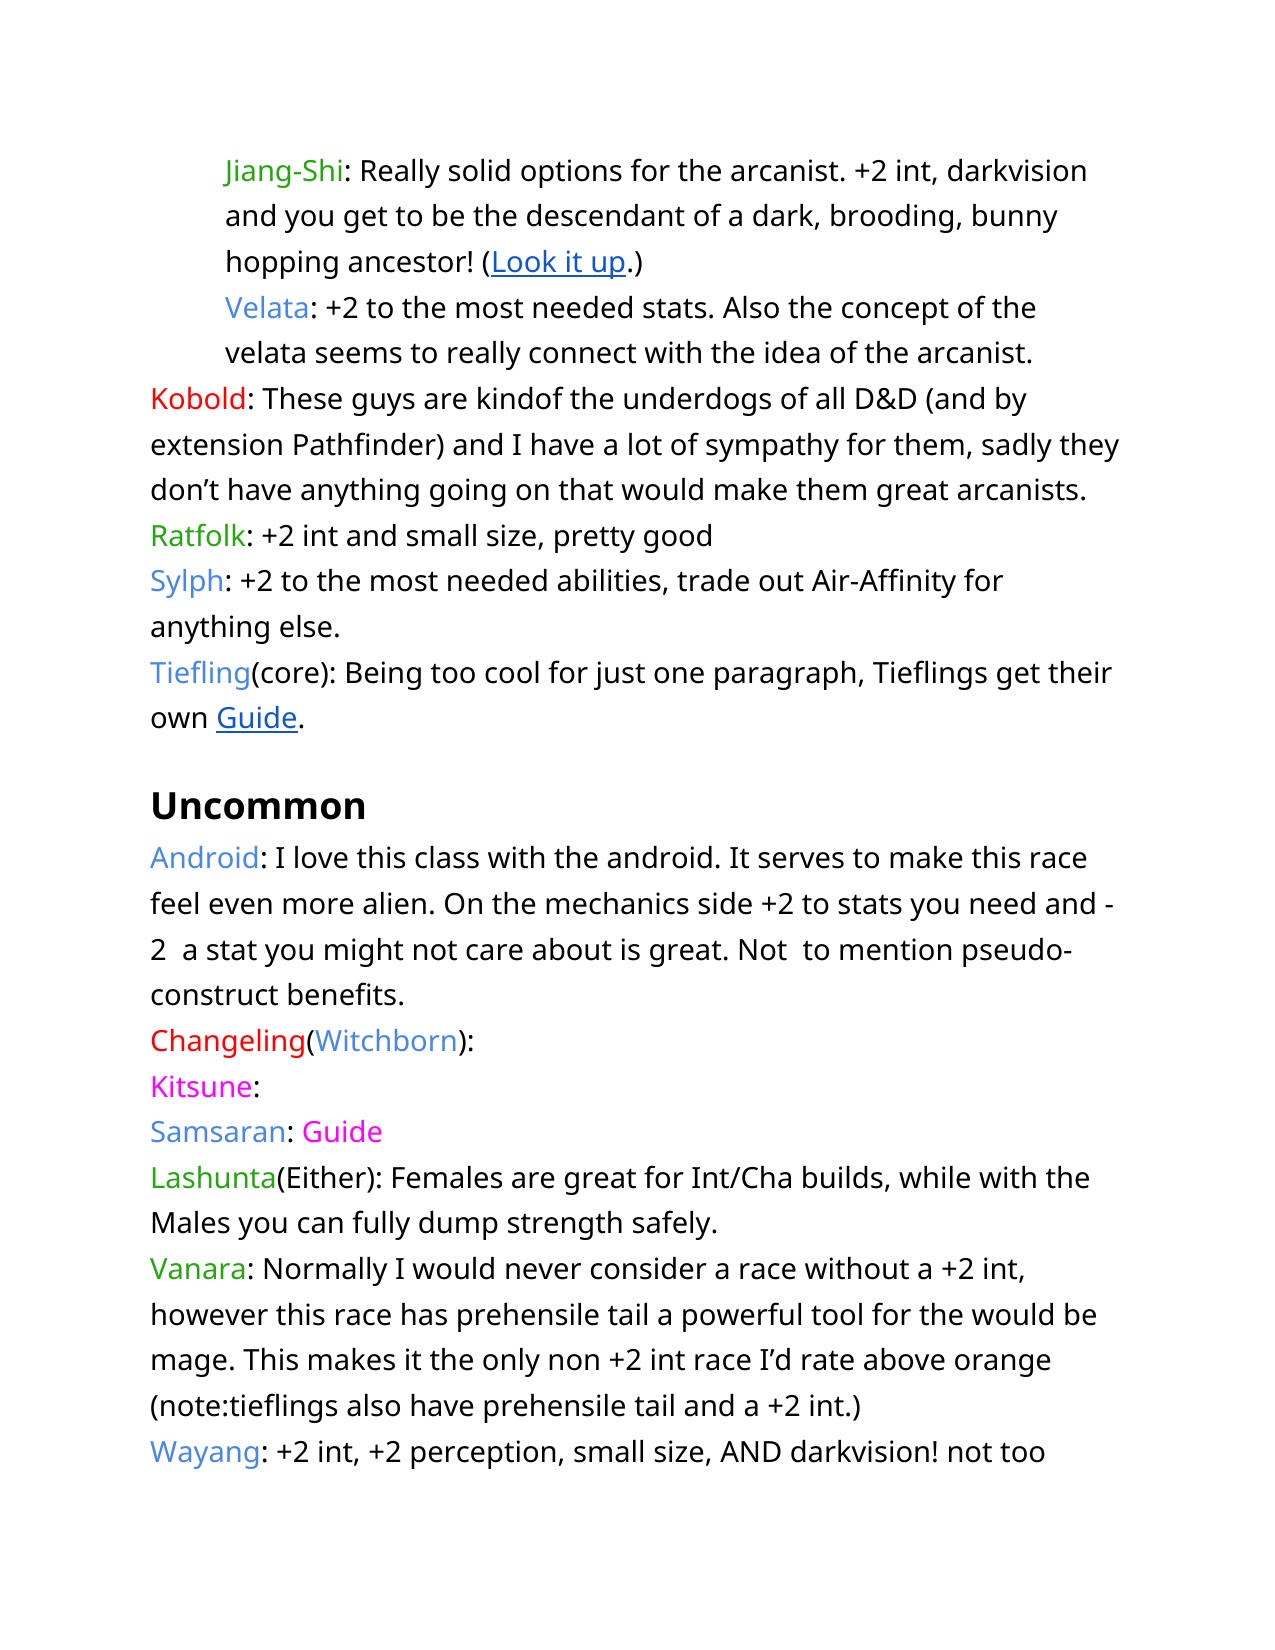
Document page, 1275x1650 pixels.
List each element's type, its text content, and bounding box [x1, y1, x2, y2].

text Kitsune: [150, 1066, 1125, 1106]
text Wayang: +2 int, +2 perception, small size, AND darkvision! not too [150, 1431, 1125, 1471]
text Tiefling(core): Being too cool for just one paragraph, Tieflings get their own Guide. [150, 652, 1125, 737]
text Jiang-Shi: Really solid options for the arcanist. +2 int, darkvision and you get to be the descendant of a dark, brooding, bunny hopping ancestor! (Look it up.) [225, 150, 1125, 281]
text Sylph: +2 to the most needed abilities, trade out Air-Affinity for anything else. [150, 561, 1125, 646]
text Android: I love this class with the android. It serves to make this race feel even more alien. On the mechanics side +2 to stats you need and -2 a stat you might not care about is great. Not to mention pseudo-construct benefits. [150, 838, 1125, 1014]
text Kobold: These guys are kindof the underdogs of all D&D (and by extension Pathfinder) and I have a lot of sympathy for them, sadly they don’t have anything going on that would make them great arcanists. [150, 378, 1125, 509]
text Vanara: Normally I would never consider a race without a +2 int, however this race has prehensile tail a powerful tool for the would be mage. This makes it the only non +2 int race I’d rate above orange (note:tieflings also have prehensile tail and a +2 int.) [150, 1248, 1125, 1425]
text Uncommon [150, 779, 1125, 830]
text Ratfolk: +2 int and small size, pretty good [150, 515, 1125, 555]
text Velata: +2 to the most needed stats. Also the concept of the velata seems to really connect with the idea of the arcanist. [225, 287, 1125, 372]
text Samsaran: Guide [150, 1111, 1125, 1151]
text Lashunta(Either): Females are great for Int/Cha builds, while with the Males you can fully dump strength safely. [150, 1157, 1125, 1242]
text Changeling(Witchborn): [150, 1020, 1125, 1060]
